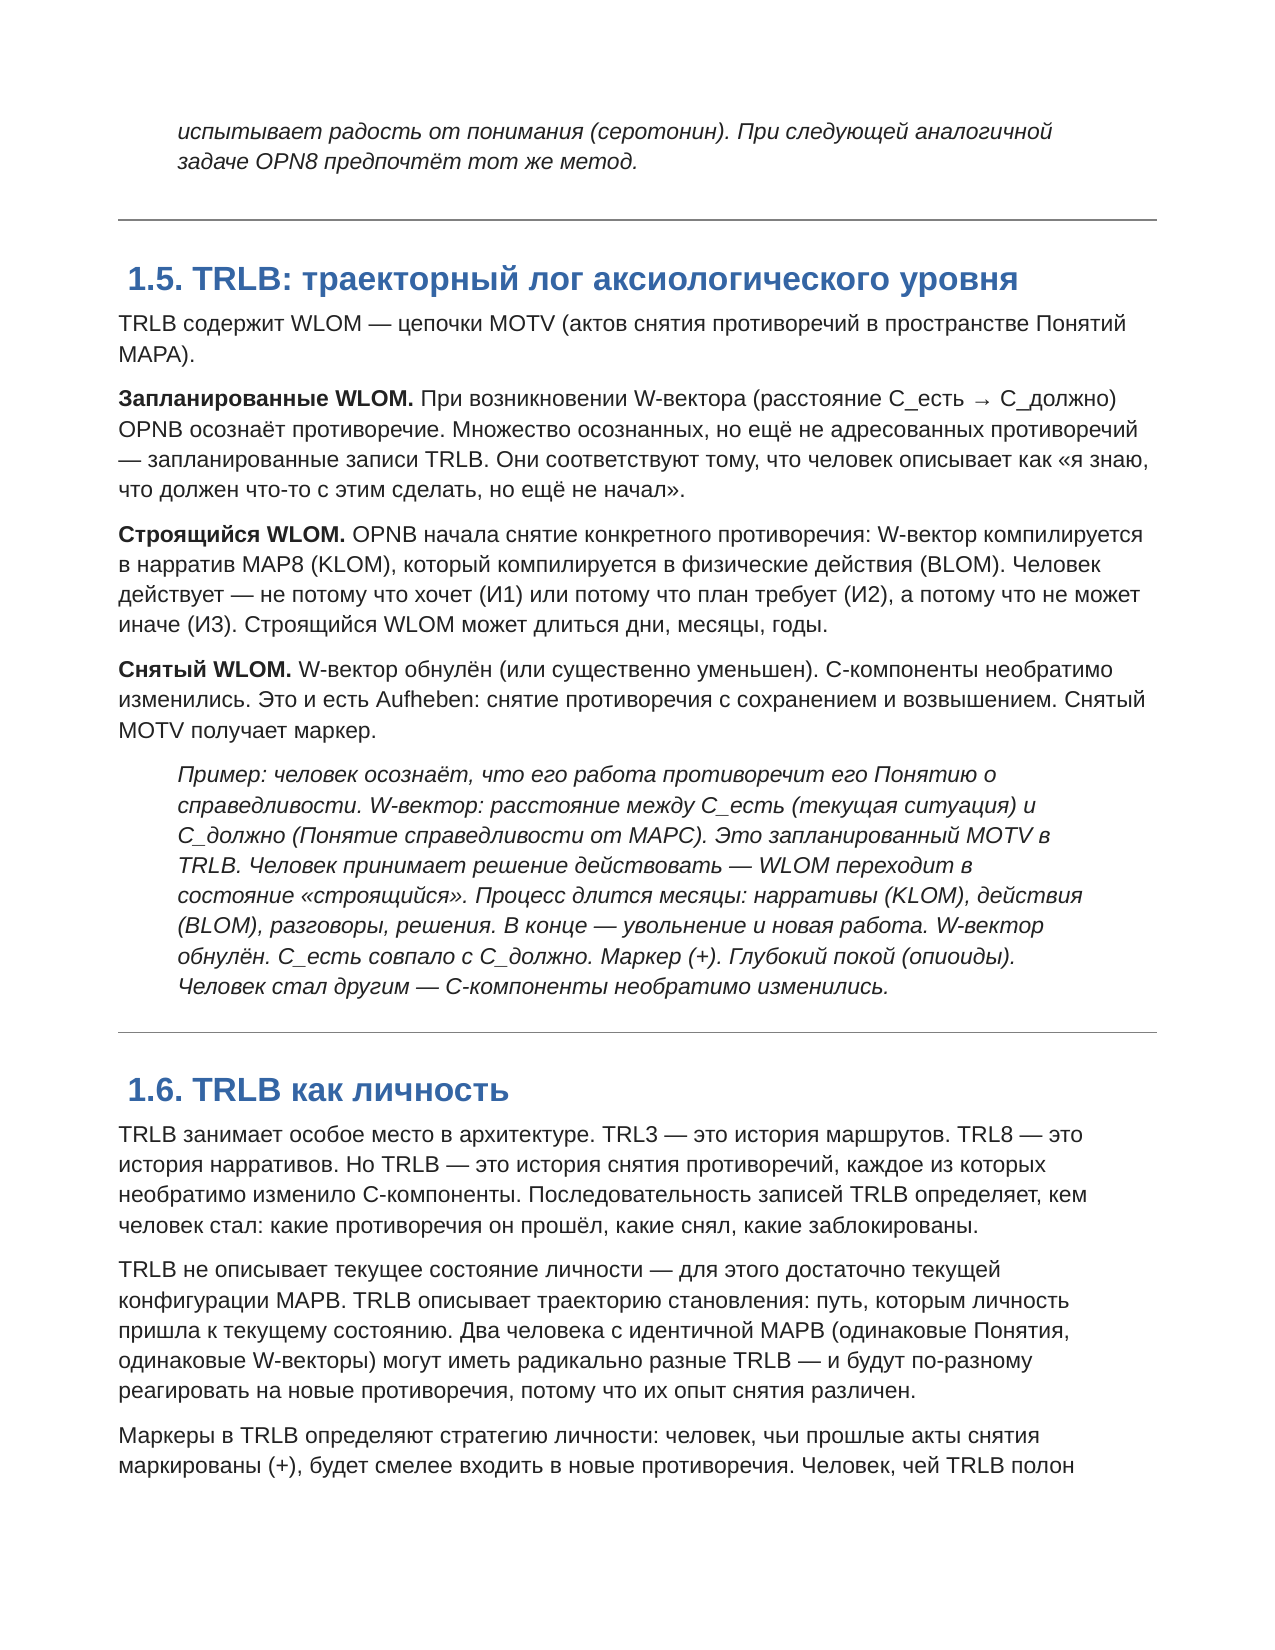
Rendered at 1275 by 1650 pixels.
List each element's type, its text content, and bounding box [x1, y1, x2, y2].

text Маркеры в TRLB определяют стратегию личности: человек, чьи прошлые акты снятия маркированы (+), будет смелее входить в новые противоречия. Человек, чей TRLB полон [118, 1422, 1157, 1479]
text TRLB занимает особое место в архитектуре. TRL3 — это история маршрутов. TRL8 — это история нарративов. Но TRLB — это история снятия противоречий, каждое из которых необратимо изменило C-компоненты. Последовательность записей TRLB определяет, кем человек стал: какие противоречия он прошёл, какие снял, какие заблокированы. [118, 1121, 1157, 1238]
subtitle TRLB как личность [118, 1070, 1157, 1108]
text Строящийся WLOM. OPNB начала снятие конкретного противоречия: W-вектор компилируется в нарратив MAP8 (KLOM), который компилируется в физические действия (BLOM). Человек действует — не потому что хочет (И1) или потому что план требует (И2), а потому что не может иначе (И3). Строящийся WLOM может длиться дни, месяцы, годы. [118, 521, 1157, 638]
text Снятый WLOM. W-вектор обнулён (или существенно уменьшен). C-компоненты необратимо изменились. Это и есть Aufheben: снятие противоречия с сохранением и возвышением. Снятый MOTV получает маркер. [118, 656, 1157, 743]
text Запланированные WLOM. При возникновении W-вектора (расстояние C_есть → C_должно) OPNB осознаёт противоречие. Множество осознанных, но ещё не адресованных противоречий — запланированные записи TRLB. Они соответствуют тому, что человек описывает как «я знаю, что должен что-то с этим сделать, но ещё не начал». [118, 385, 1157, 502]
text Пример: человек осознаёт, что его работа противоречит его Понятию о справедливости. W-вектор: расстояние между C_есть (текущая ситуация) и C_должно (Понятие справедливости от MAPC). Это запланированный MOTV в TRLB. Человек принимает решение действовать — WLOM переходит в состояние «строящийся». Процесс длится месяцы: нарративы (KLOM), действия (BLOM), разговоры, решения. В конце — увольнение и новая работа. W-вектор обнулён. C_есть совпало с C_должно. Маркер (+). Глубокий покой (опиоиды). Человек стал другим — C-компоненты необратимо изменились. [177, 761, 1098, 999]
subtitle TRLB: траекторный лог аксиологического уровня [118, 259, 1157, 298]
text испытывает радость от понимания (серотонин). При следующей аналогичной задаче OPN8 предпочтёт тот же метод. [177, 118, 1098, 175]
text TRLB содержит WLOM — цепочки MOTV (актов снятия противоречий в пространстве Понятий MAPA). [118, 310, 1157, 367]
text TRLB не описывает текущее состояние личности — для этого достаточно текущей конфигурации MAPB. TRLB описывает траекторию становления: путь, которым личность пришла к текущему состоянию. Два человека с идентичной MAPB (одинаковые Понятия, одинаковые W-векторы) могут иметь радикально разные TRLB — и будут по-разному реагировать на новые противоречия, потому что их опыт снятия различен. [118, 1256, 1157, 1404]
